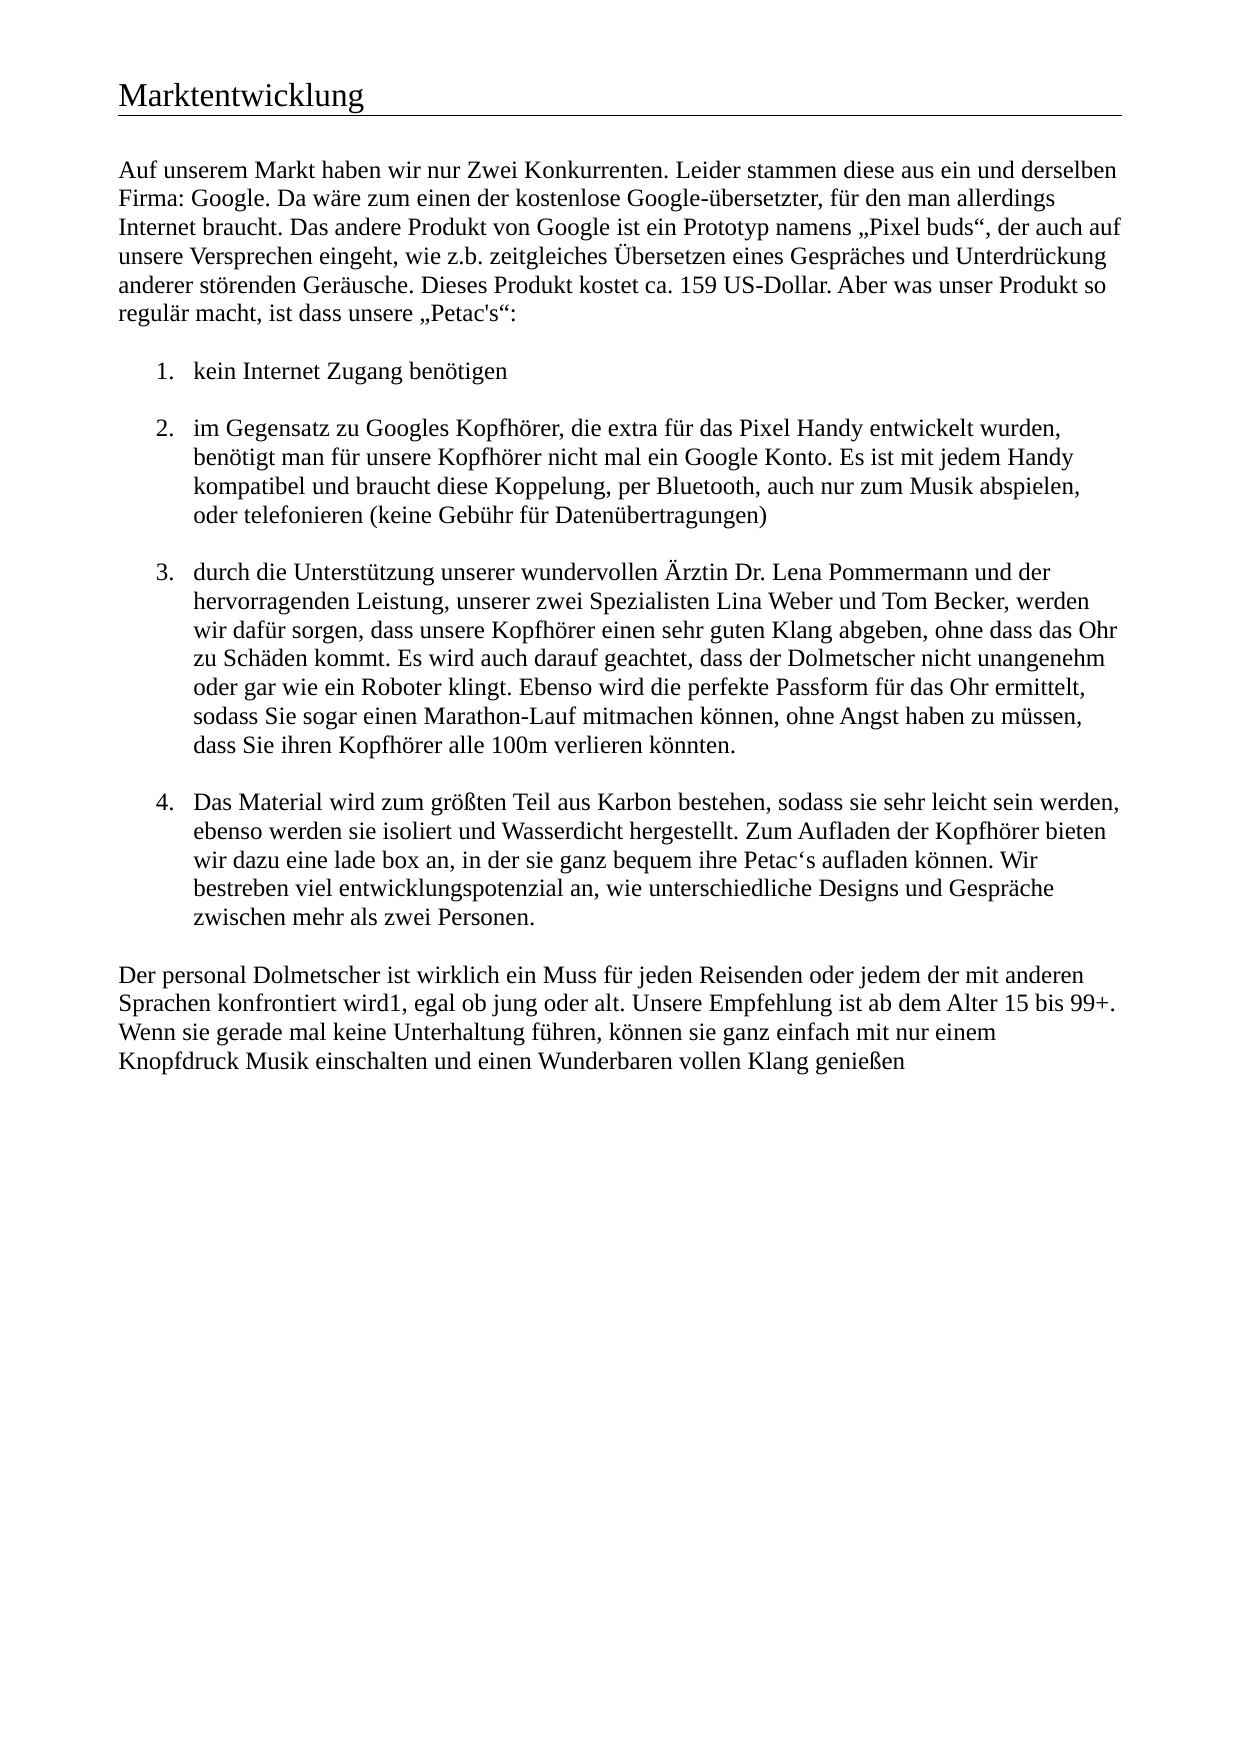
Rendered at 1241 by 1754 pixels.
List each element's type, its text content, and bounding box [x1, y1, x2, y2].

text Auf unserem Markt haben wir nur Zwei Konkurrenten. Leider stammen diese aus ein und derselben Firma: Google. Da wäre zum einen der kostenlose Google-übersetzter, für den man allerdings Internet braucht. Das andere Produkt von Google ist ein Prototyp namens „Pixel buds“, der auch auf unsere Versprechen eingeht, wie z.b. zeitgleiches Übersetzen eines Gespräches und Unterdrückung anderer störenden Geräusche. Dieses Produkt kostet ca. 159 US-Dollar. Aber was unser Produkt so regulär macht, ist dass unsere „Petac's“: [118, 155, 1122, 327]
list durch die Unterstützung unserer wundervollen Ärztin Dr. Lena Pommermann und der hervorragenden Leistung, unserer zwei Spezialisten Lina Weber und Tom Becker, werden wir dafür sorgen, dass unsere Kopfhörer einen sehr guten Klang abgeben, ohne dass das Ohr zu Schäden kommt. Es wird auch darauf geachtet, dass der Dolmetscher nicht unangenehm oder gar wie ein Roboter klingt. Ebenso wird die perfekte Passform für das Ohr ermittelt, sodass Sie sogar einen Marathon-Lauf mitmachen können, ohne Angst haben zu müssen, dass Sie ihren Kopfhörer alle 100m verlieren könnten. [156, 557, 1122, 758]
text Der personal Dolmetscher ist wirklich ein Muss für jeden Reisenden oder jedem der mit anderen Sprachen konfrontiert wird1, egal ob jung oder alt. Unsere Empfehlung ist ab dem Alter 15 bis 99+. Wenn sie gerade mal keine Unterhaltung führen, können sie ganz einfach mit nur einem Knopfdruck Musik einschalten und einen Wunderbaren vollen Klang genießen [118, 960, 1122, 1075]
list kein Internet Zugang benötigen [156, 356, 1122, 385]
list im Gegensatz zu Googles Kopfhörer, die extra für das Pixel Handy entwickelt wurden, benötigt man für unsere Kopfhörer nicht mal ein Google Konto. Es ist mit jedem Handy kompatibel und braucht diese Koppelung, per Bluetooth, auch nur zum Musik abspielen, oder telefonieren (keine Gebühr für Datenübertragungen) [156, 413, 1122, 528]
list Das Material wird zum größten Teil aus Karbon bestehen, sodass sie sehr leicht sein werden, ebenso werden sie isoliert und Wasserdicht hergestellt. Zum Aufladen der Kopfhörer bieten wir dazu eine lade box an, in der sie ganz bequem ihre Petac‘s aufladen können. Wir bestreben viel entwicklungspotenzial an, wie unterschiedliche Designs und Gespräche zwischen mehr als zwei Personen. [156, 787, 1122, 931]
text Marktentwicklung [118, 75, 1122, 115]
